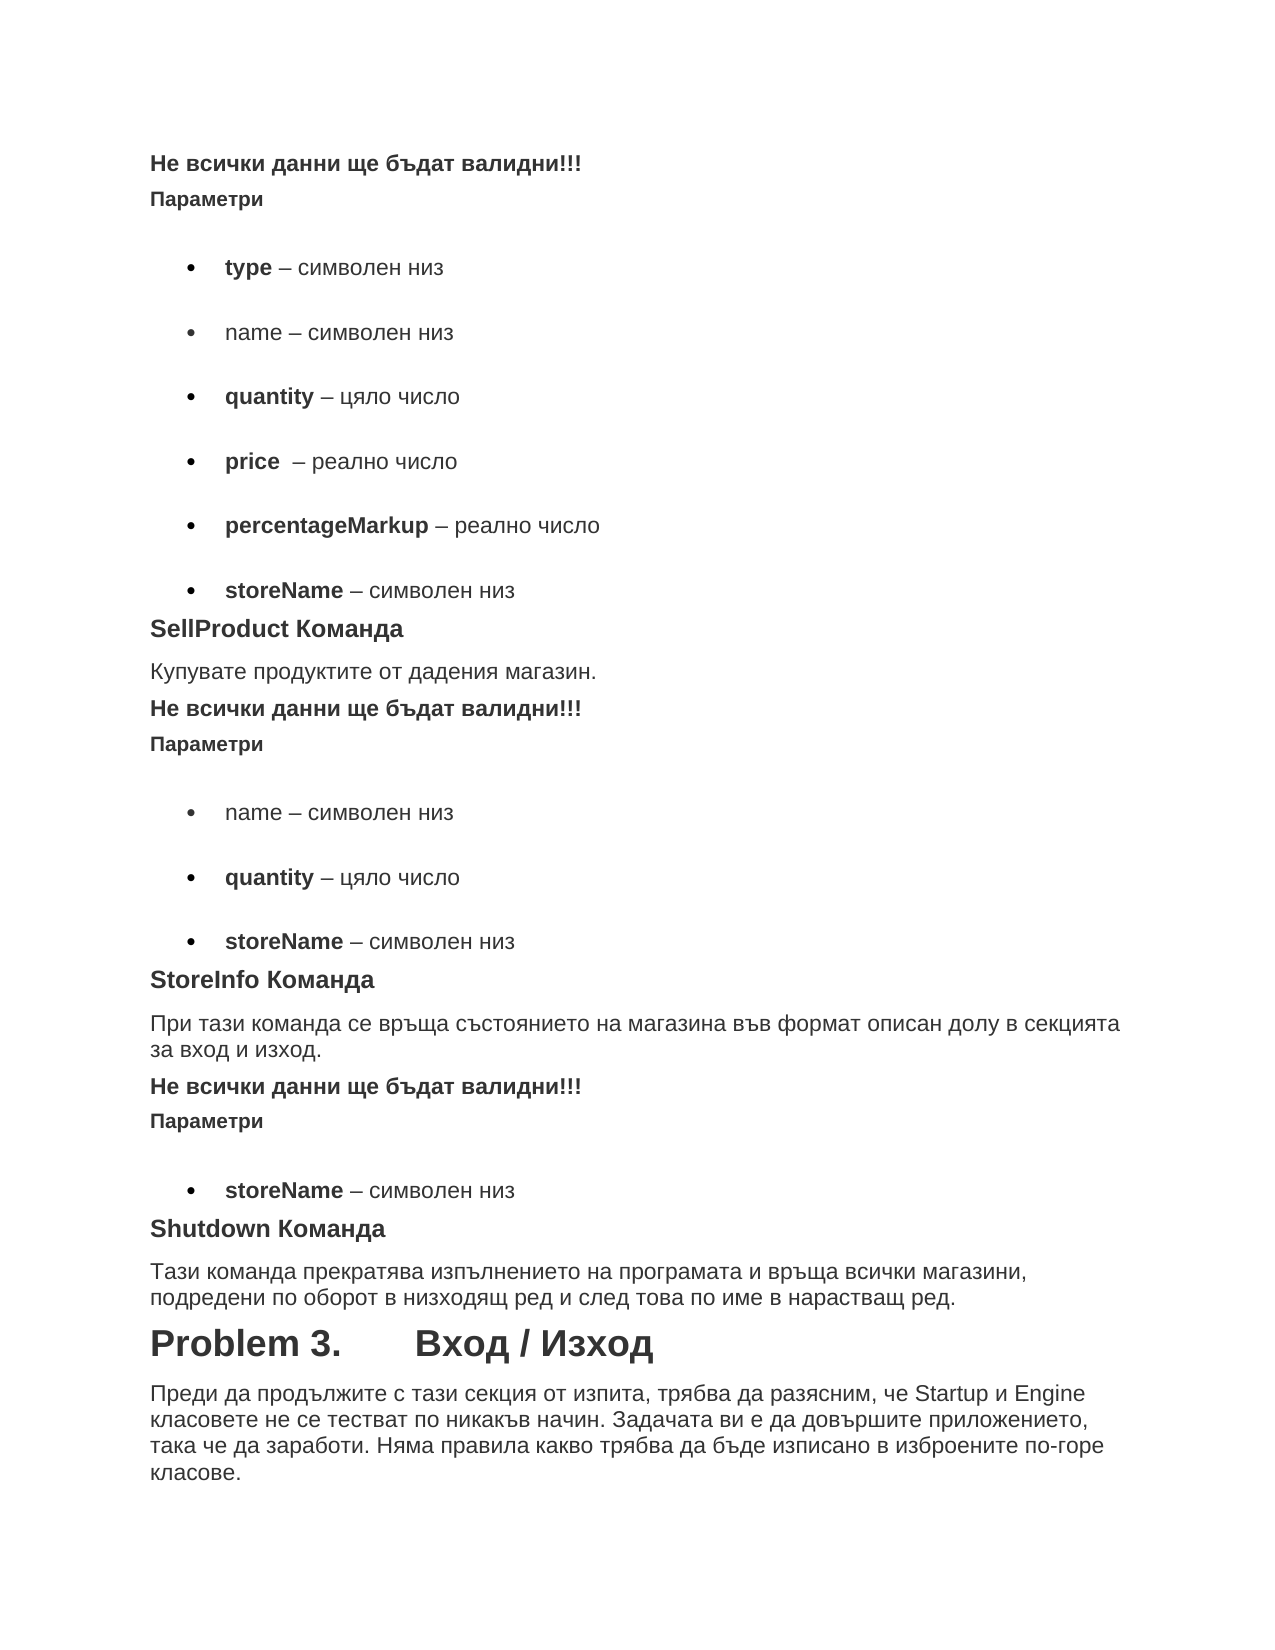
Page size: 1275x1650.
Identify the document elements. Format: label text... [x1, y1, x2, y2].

subtitle Shutdown Команда [150, 1213, 1125, 1242]
subtitle StoreInfo Команда [150, 965, 1125, 994]
subtitle Параметри [150, 732, 1125, 756]
subtitle SellProduct Команда [150, 614, 1125, 643]
text Не всички данни ще бъдат валидни!!! [150, 150, 1125, 176]
text Купувате продуктите от дадения магазин. [150, 658, 1125, 684]
list name – символен низ [187, 301, 1125, 345]
list storeName – символен низ [187, 1159, 1125, 1203]
list storeName – символен низ [187, 560, 1125, 603]
text Не всички данни ще бъдат валидни!!! [150, 1073, 1125, 1099]
text При тази команда се връща състоянието на магазина във формат описан долу в секцията за вход и изход. [150, 1009, 1125, 1062]
list type – символен низ [187, 237, 1125, 281]
list quantity – цяло число [187, 366, 1125, 410]
text Преди да продължите с тази секция от изпита, трябва да разясним, че Startup и Engine класовете не се тестват по никакъв начин. Задачата ви е да довършите приложението, така че да заработи. Няма правила какво трябва да бъде изписано в изброените по-горе класове. [150, 1380, 1125, 1485]
subtitle Problem 3. Вход / Изход [150, 1321, 1125, 1364]
list price – реално число [187, 431, 1125, 474]
subtitle Параметри [150, 1109, 1125, 1133]
text Тази команда прекратява изпълнението на програмата и връща всички магазини, подредени по оборот в низходящ ред и след това по име в нарастващ ред. [150, 1258, 1125, 1311]
list name – символен низ [187, 782, 1125, 826]
subtitle Параметри [150, 187, 1125, 211]
list percentageMarkup – реално число [187, 495, 1125, 539]
list quantity – цяло число [187, 846, 1125, 890]
list storeName – символен низ [187, 911, 1125, 955]
text Не всички данни ще бъдат валидни!!! [150, 695, 1125, 721]
